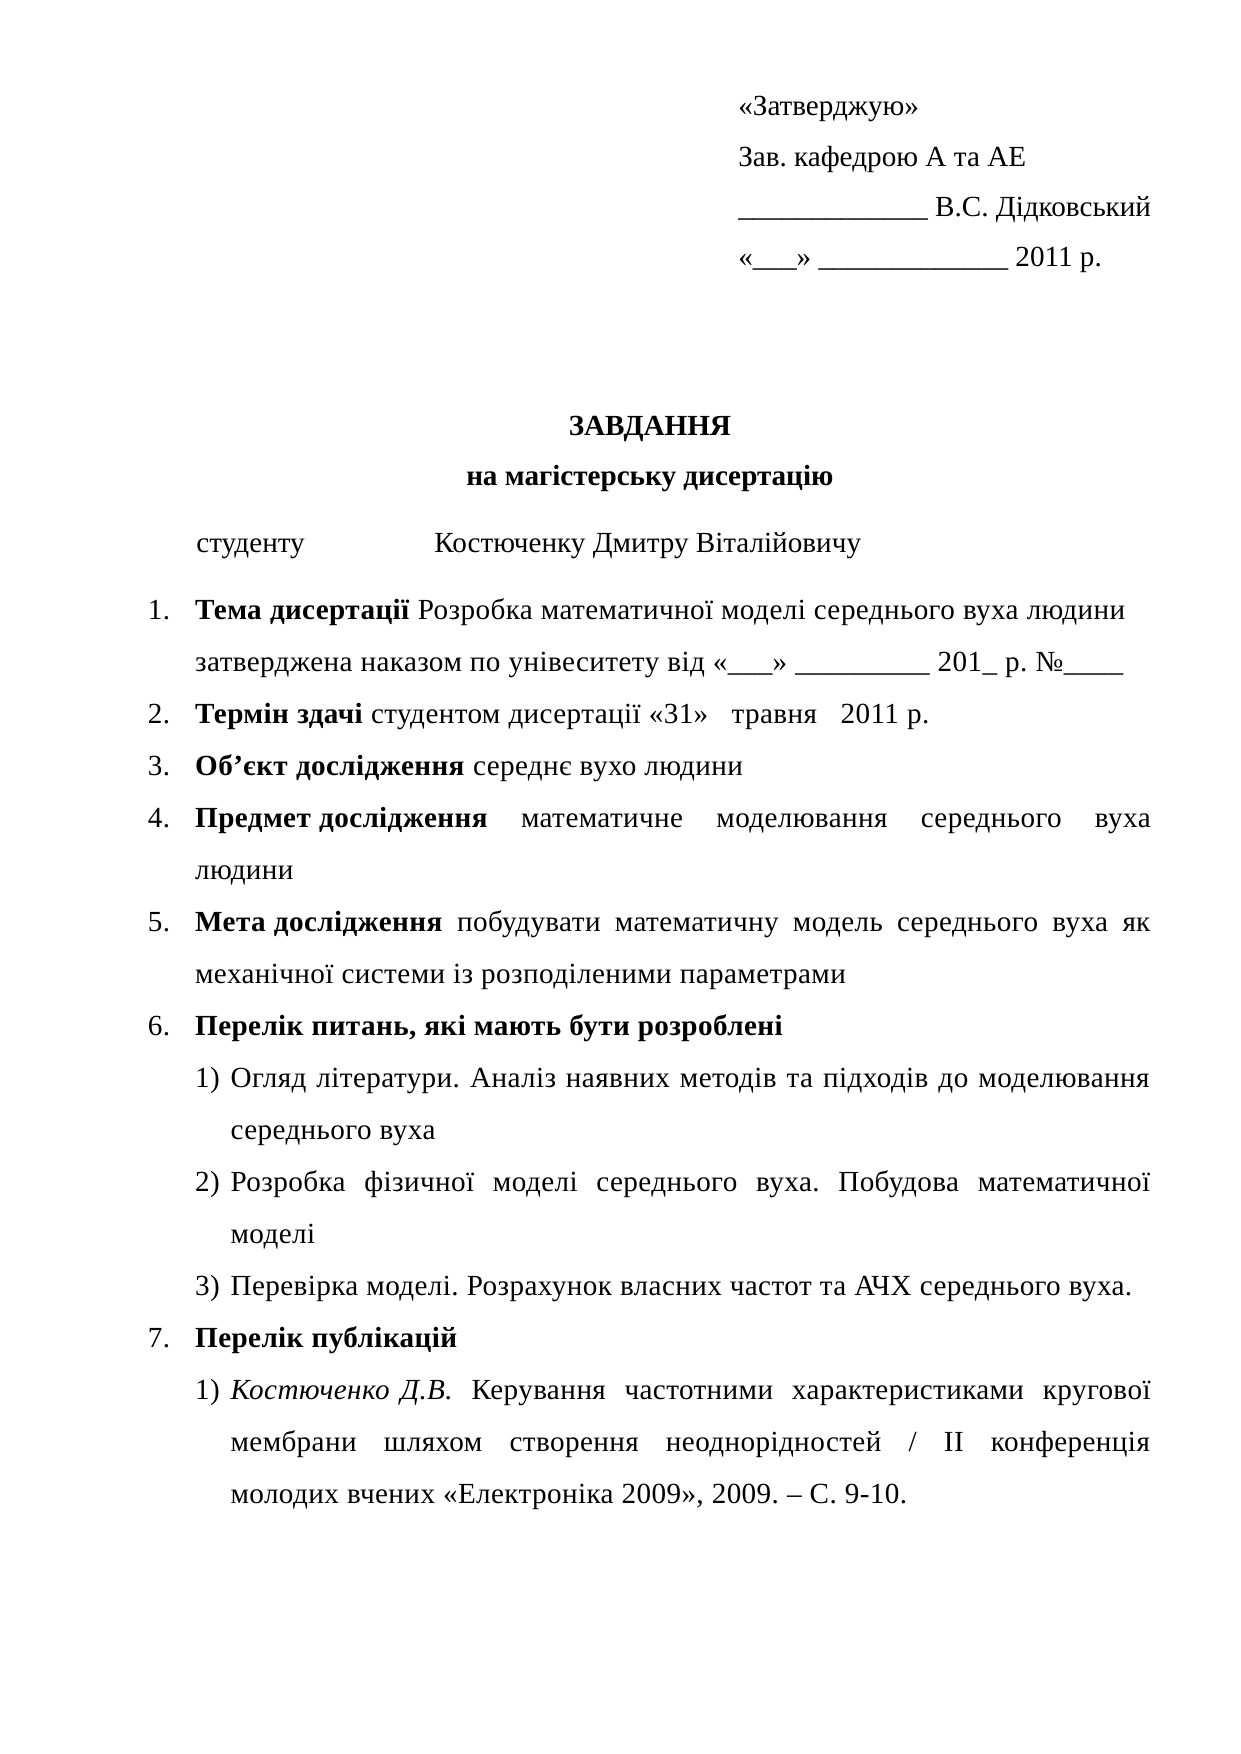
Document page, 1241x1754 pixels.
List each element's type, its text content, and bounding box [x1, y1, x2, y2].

list Перелік питань, які мають бути розроблені [148, 1008, 1152, 1042]
list Перевірка моделі. Розрахунок власних частот та АЧХ середнього вуха. [195, 1268, 1152, 1302]
subtitle ЗАВДАННЯ [148, 408, 1152, 441]
list затверджена наказом по унівеситету від «___» _________ 201_ р. №____ [148, 644, 1152, 678]
text _____________ В.С. Дідковський [148, 189, 1152, 223]
text на магістерську дисертацію [148, 458, 1152, 492]
text Зав. кафедрою А та АЕ [148, 139, 1152, 172]
list Тема дисертації Розробка математичної моделі середнього вуха людини [148, 592, 1152, 626]
list Огляд літератури. Аналіз наявних методів та підходів до моделювання середнього вуха [195, 1060, 1152, 1146]
list Об’єкт дослідження середнє вухо людини [148, 748, 1152, 782]
list Предмет дослідження математичне моделювання середнього вуха людини [148, 800, 1152, 886]
list Мета дослідження побудувати математичну модель середнього вуха як механічної системи із розподіленими параметрами [148, 904, 1152, 990]
text «___» _____________ 2011 р. [148, 239, 1152, 273]
list Перелік публікацій [148, 1320, 1152, 1354]
list Розробка фізичної моделі середнього вуха. Побудова математичної моделі [195, 1164, 1152, 1250]
text «Затверджую» [148, 88, 1152, 122]
list Костюченко Д.В. Керування частотними характеристиками кругової мембрани шляхом створення неоднорідностей / II конференція молодих вчених «Електроніка 2009», 2009. – С. 9-10. [195, 1372, 1152, 1509]
text студенту Костюченку Дмитру Віталійовичу [148, 525, 1152, 559]
list Термін здачі студентом дисертації «31» травня 2011 р. [148, 696, 1152, 730]
